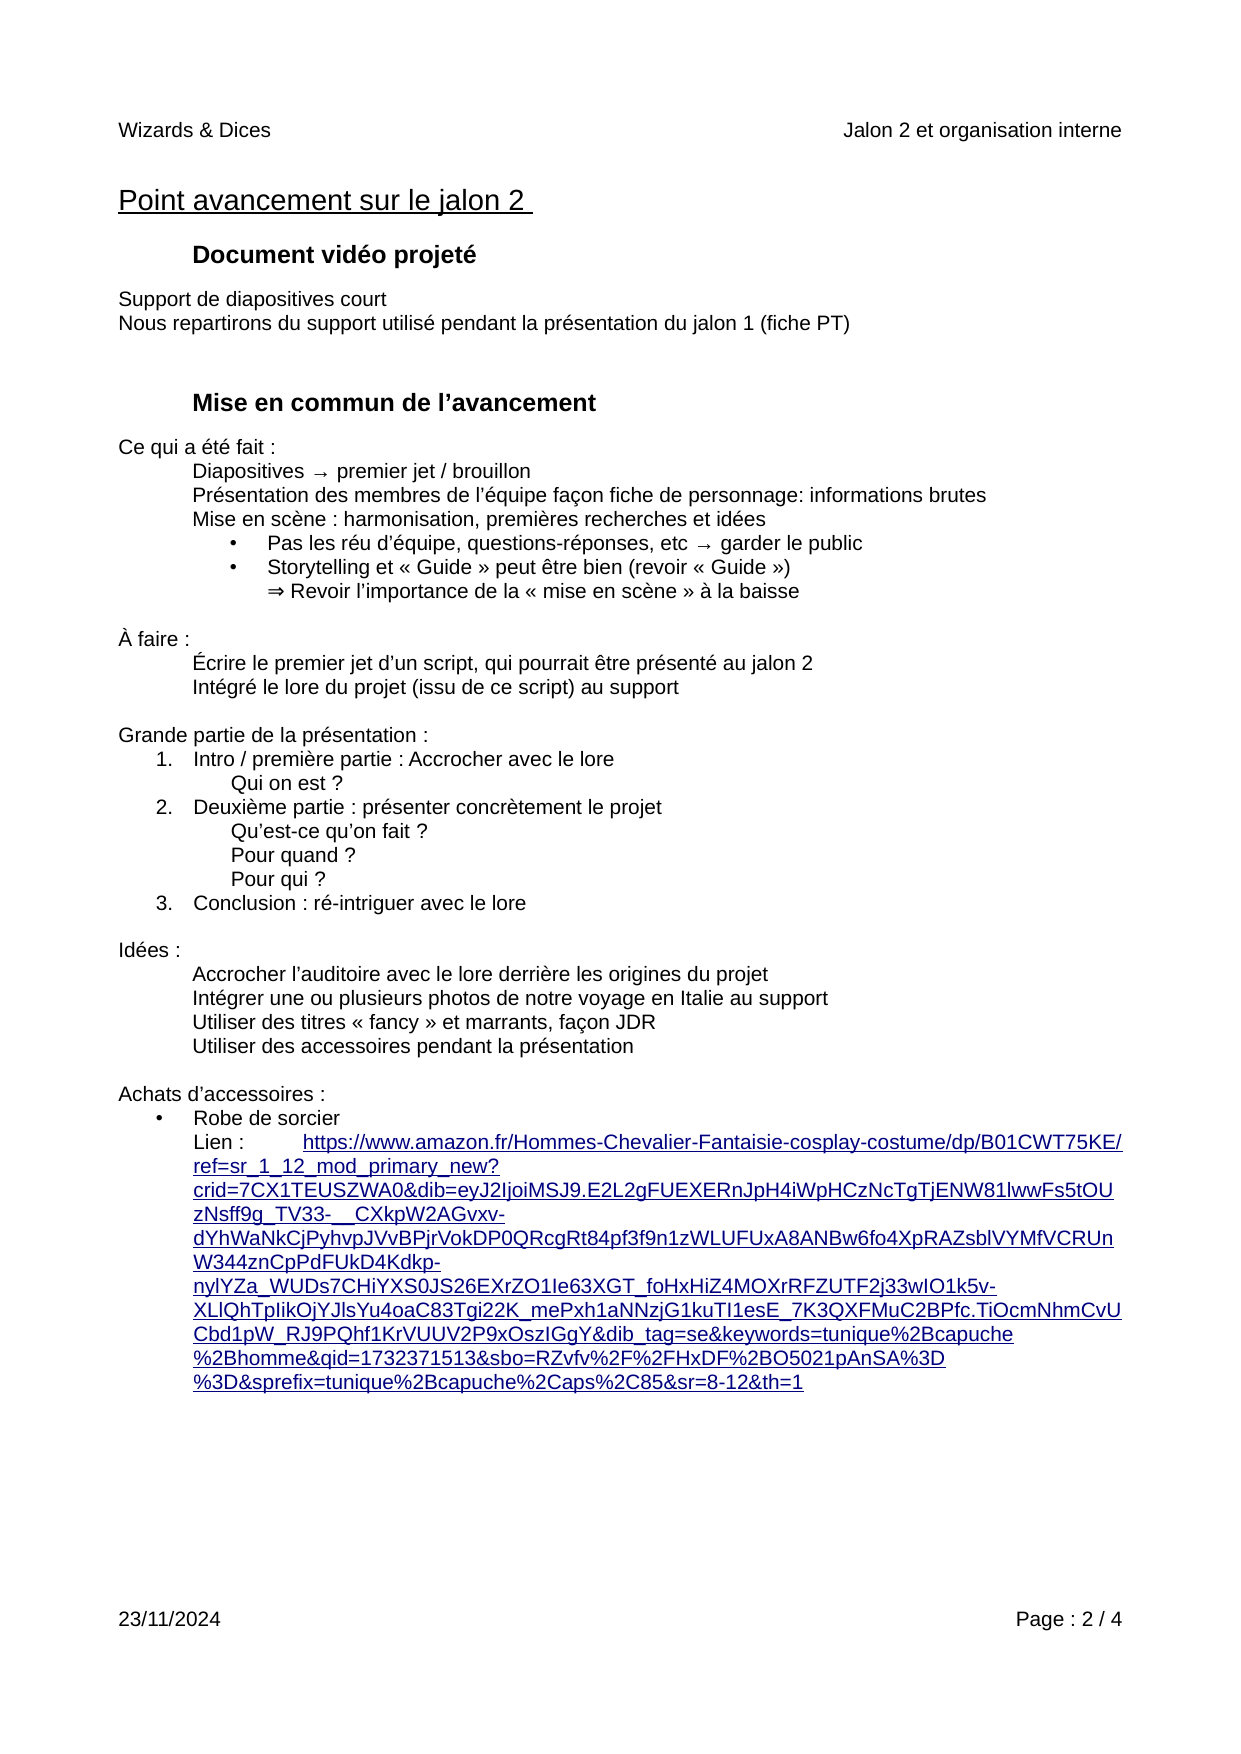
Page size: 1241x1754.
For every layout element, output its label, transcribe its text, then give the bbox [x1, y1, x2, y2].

text Intégré le lore du projet (issu de ce script) au support [192, 675, 1122, 699]
text À faire : [118, 627, 1122, 651]
list Pour qui ? [193, 866, 1122, 890]
list Robe de sorcier [156, 1106, 1122, 1130]
subtitle Document vidéo projeté [192, 240, 1122, 269]
list Deuxième partie : présenter concrètement le projet [156, 794, 1122, 818]
text Utiliser des titres « fancy » et marrants, façon JDR [192, 1010, 1122, 1034]
text Intégrer une ou plusieurs photos de notre voyage en Italie au support [192, 986, 1122, 1010]
text Mise en scène : harmonisation, premières recherches et idées [192, 507, 1122, 531]
text Nous repartirons du support utilisé pendant la présentation du jalon 1 (fiche PT) [118, 311, 1122, 334]
subtitle Mise en commun de l’avancement [192, 388, 1122, 417]
text Écrire le premier jet d’un script, qui pourrait être présenté au jalon 2 [192, 651, 1122, 675]
list ⇒ Revoir l’importance de la « mise en scène » à la baisse [229, 579, 1122, 603]
text Présentation des membres de l’équipe façon fiche de personnage: informations brutes [192, 483, 1122, 507]
text Ce qui a été fait : [118, 435, 1122, 459]
subtitle Point avancement sur le jalon 2 [118, 183, 1122, 217]
list Lien : https://www.amazon.fr/Hommes-Chevalier-Fantaisie-cosplay-costume/dp/B01CWT75KE/ref=sr_1_12_mod_primary_new?crid=7CX1TEUSZWA0&dib=eyJ2IjoiMSJ9.E2L2gFUEXERnJpH4iWpHCzNcTgTjENW81lwwFs5tOUzNsff9g_TV33-__CXkpW2AGvxv-dYhWaNkCjPyhvpJVvBPjrVokDP0QRcgRt84pf3f9n1zWLUFUxA8ANBw6fo4XpRAZsblVYMfVCRUnW344znCpPdFUkD4Kdkp-nylYZa_WUDs7CHiYXS0JS26EXrZO1Ie63XGT_foHxHiZ4MOXrRFZUTF2j33wIO1k5v-XLlQhTpIikOjYJlsYu4oaC83Tgi22K_mePxh1aNNzjG1kuTI1esE_7K3QXFMuC2BPfc.TiOcmNhmCvUCbd1pW_RJ9PQhf1KrVUUV2P9xOszIGgY&dib_tag=se&keywords=tunique%2Bcapuche%2Bhomme&qid=1732371513&sbo=RZvfv%2F%2FHxDF%2BO5021pAnSA%3D%3D&sprefix=tunique%2Bcapuche%2Caps%2C85&sr=8-12&th=1 [156, 1130, 1122, 1393]
text Diapositives → premier jet / brouillon [192, 459, 1122, 483]
list Intro / première partie : Accrocher avec le lore [156, 747, 1122, 771]
list Storytelling et « Guide » peut être bien (revoir « Guide ») [229, 555, 1122, 579]
list Qu’est-ce qu’on fait ? [193, 818, 1122, 842]
list Pour quand ? [193, 842, 1122, 866]
list Qui on est ? [193, 771, 1122, 794]
text Grande partie de la présentation : [118, 723, 1122, 747]
text Support de diapositives court [118, 287, 1122, 311]
text Idées : [118, 938, 1122, 962]
list Pas les réu d’équipe, questions-réponses, etc → garder le public [229, 531, 1122, 555]
list Conclusion : ré-intriguer avec le lore [156, 890, 1122, 914]
text Accrocher l’auditoire avec le lore derrière les origines du projet [192, 962, 1122, 986]
text Utiliser des accessoires pendant la présentation [192, 1034, 1122, 1058]
text Achats d’accessoires : [118, 1082, 1122, 1106]
